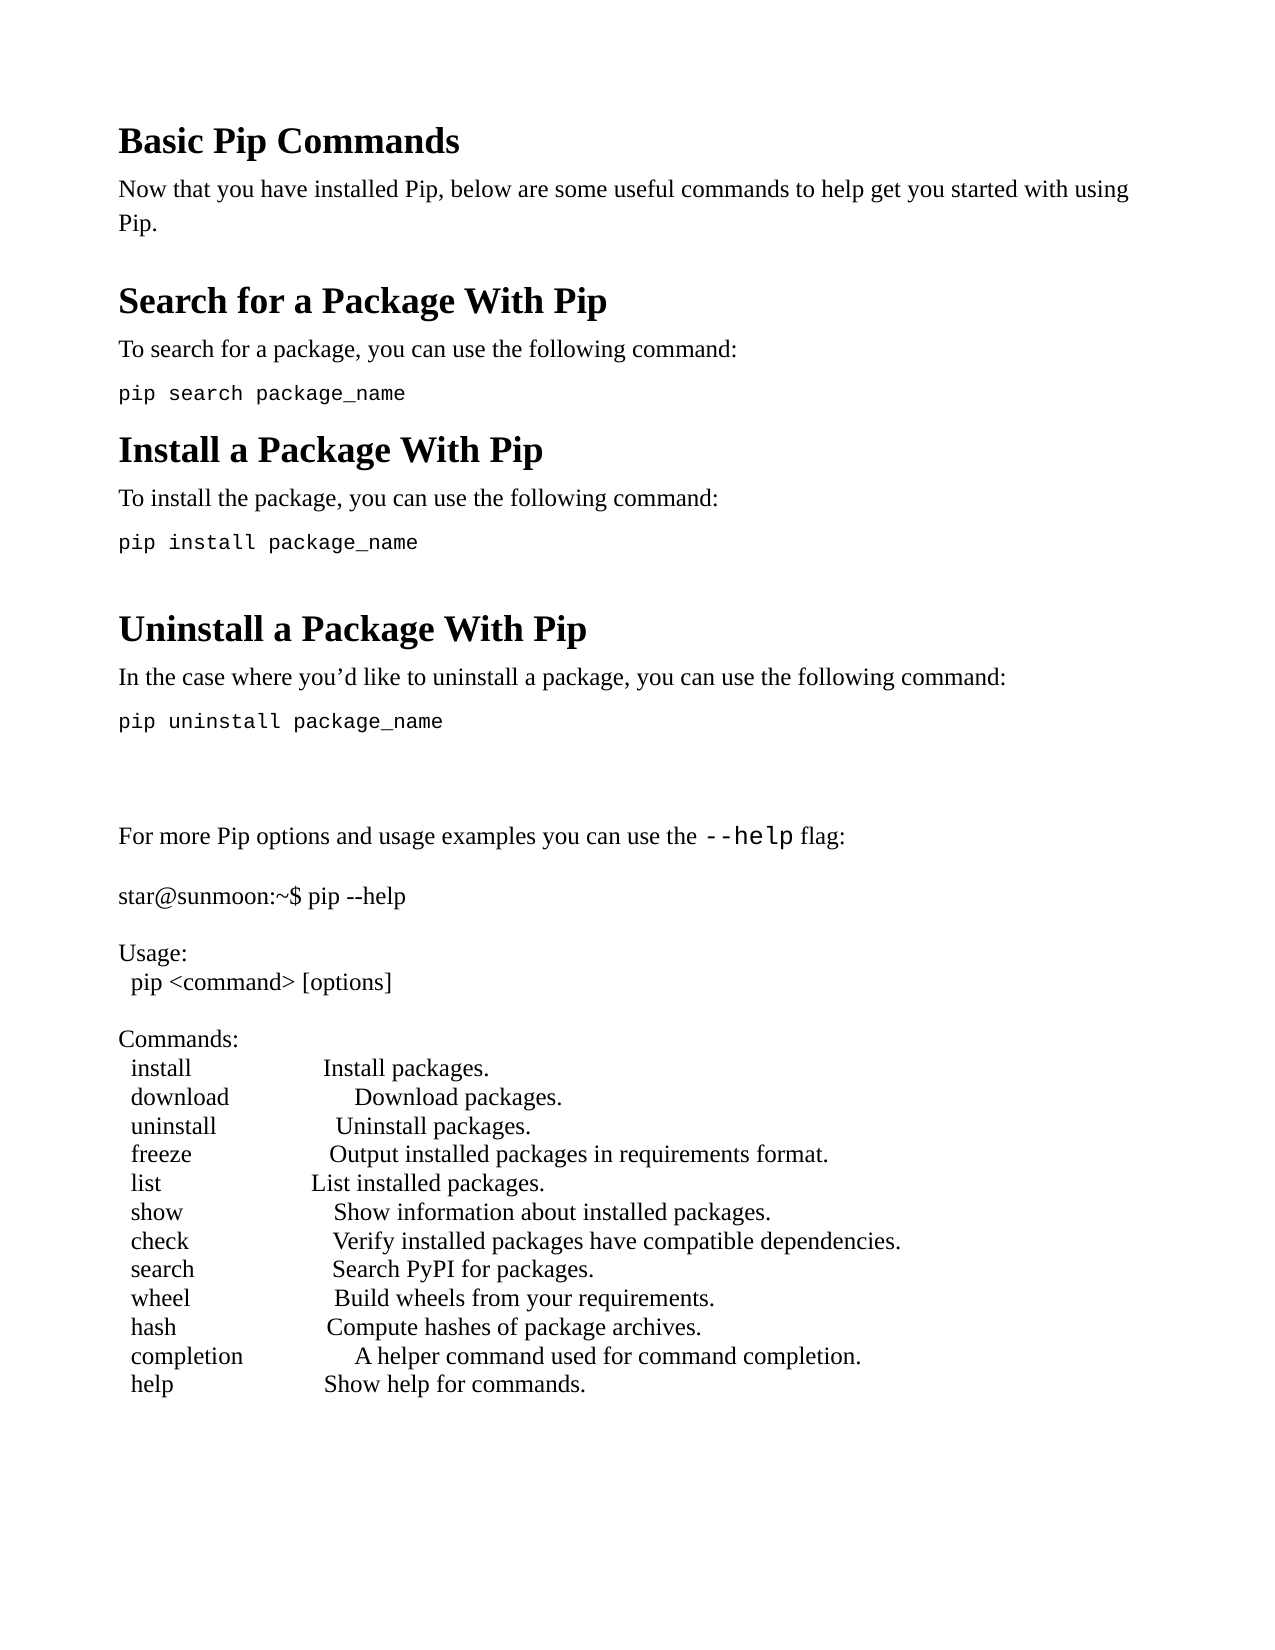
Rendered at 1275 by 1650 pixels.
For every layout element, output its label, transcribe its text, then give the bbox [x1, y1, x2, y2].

text star@sunmoon:~$ pip --help [118, 881, 1157, 909]
text In the case where you’d like to uninstall a package, you can use the following command: [118, 662, 1157, 690]
text freeze Output installed packages in requirements format. [118, 1139, 1157, 1168]
subtitle Search for a Package With Pip [118, 278, 1157, 321]
text wheel Build wheels from your requirements. [118, 1283, 1157, 1312]
text Now that you have installed Pip, below are some useful commands to help get you started with using Pip. [118, 174, 1157, 237]
subtitle Install a Package With Pip [118, 427, 1157, 470]
text Usage: [118, 938, 1157, 967]
text pip <command> [options] [118, 967, 1157, 996]
text pip search package_name [118, 383, 1157, 406]
text pip install package_name [118, 532, 1157, 556]
text Commands: [118, 1024, 1157, 1053]
text list List installed packages. [118, 1168, 1157, 1197]
text install Install packages. [118, 1053, 1157, 1082]
subtitle Basic Pip Commands [118, 118, 1157, 161]
text pip uninstall package_name [118, 711, 1157, 734]
text completion A helper command used for command completion. [118, 1341, 1157, 1369]
text search Search PyPI for packages. [118, 1254, 1157, 1283]
text help Show help for commands. [118, 1369, 1157, 1398]
text To install the package, you can use the following command: [118, 483, 1157, 512]
subtitle Uninstall a Package With Pip [118, 606, 1157, 649]
text download Download packages. [118, 1082, 1157, 1111]
text check Verify installed packages have compatible dependencies. [118, 1226, 1157, 1254]
text hash Compute hashes of package archives. [118, 1312, 1157, 1341]
text For more Pip options and usage examples you can use the --help flag: [118, 821, 1157, 852]
text show Show information about installed packages. [118, 1197, 1157, 1226]
text To search for a package, you can use the following command: [118, 334, 1157, 362]
text uninstall Uninstall packages. [118, 1111, 1157, 1139]
